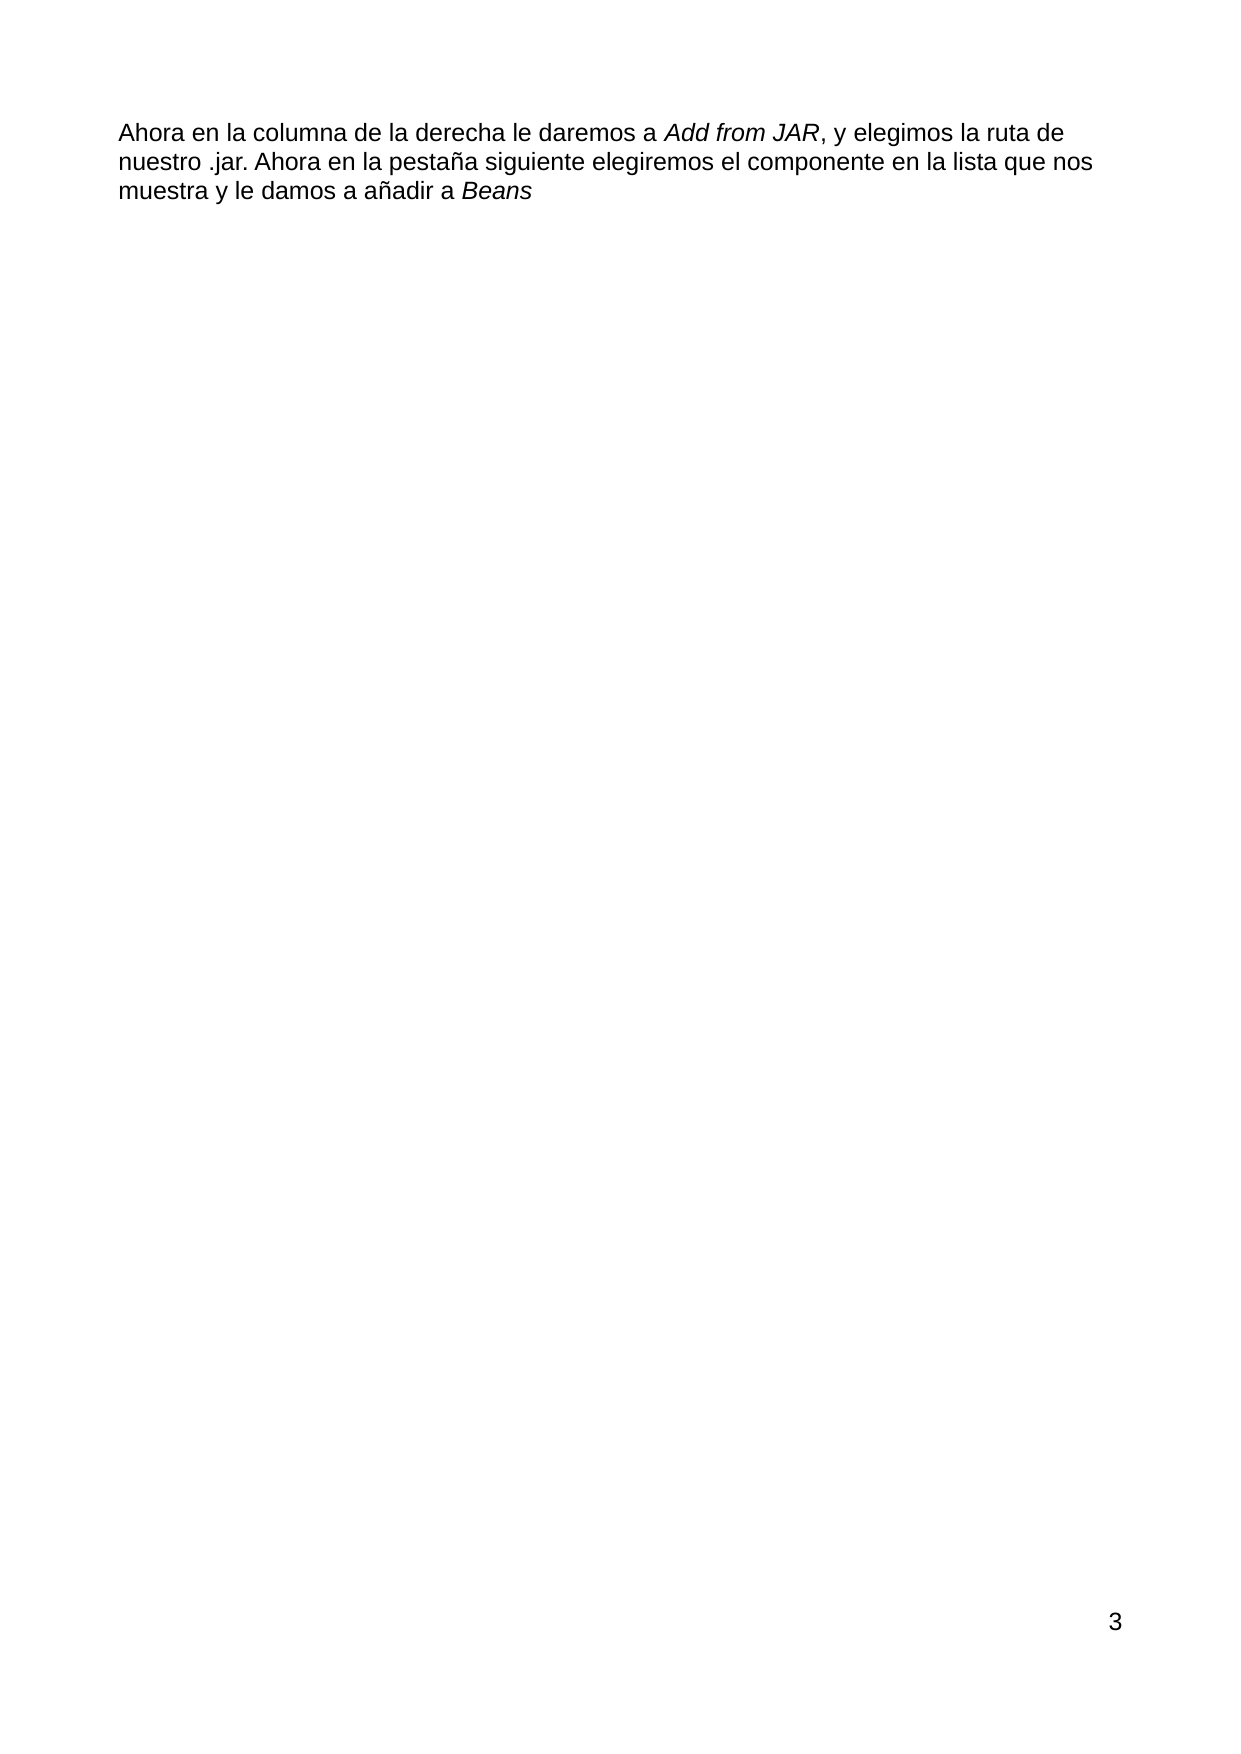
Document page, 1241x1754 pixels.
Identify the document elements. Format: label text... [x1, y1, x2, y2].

text Ahora en la columna de la derecha le daremos a Add from JAR, y elegimos la ruta de nuestro .jar. Ahora en la pestaña siguiente elegiremos el componente en la lista que nos muestra y le damos a añadir a Beans [118, 118, 1122, 204]
